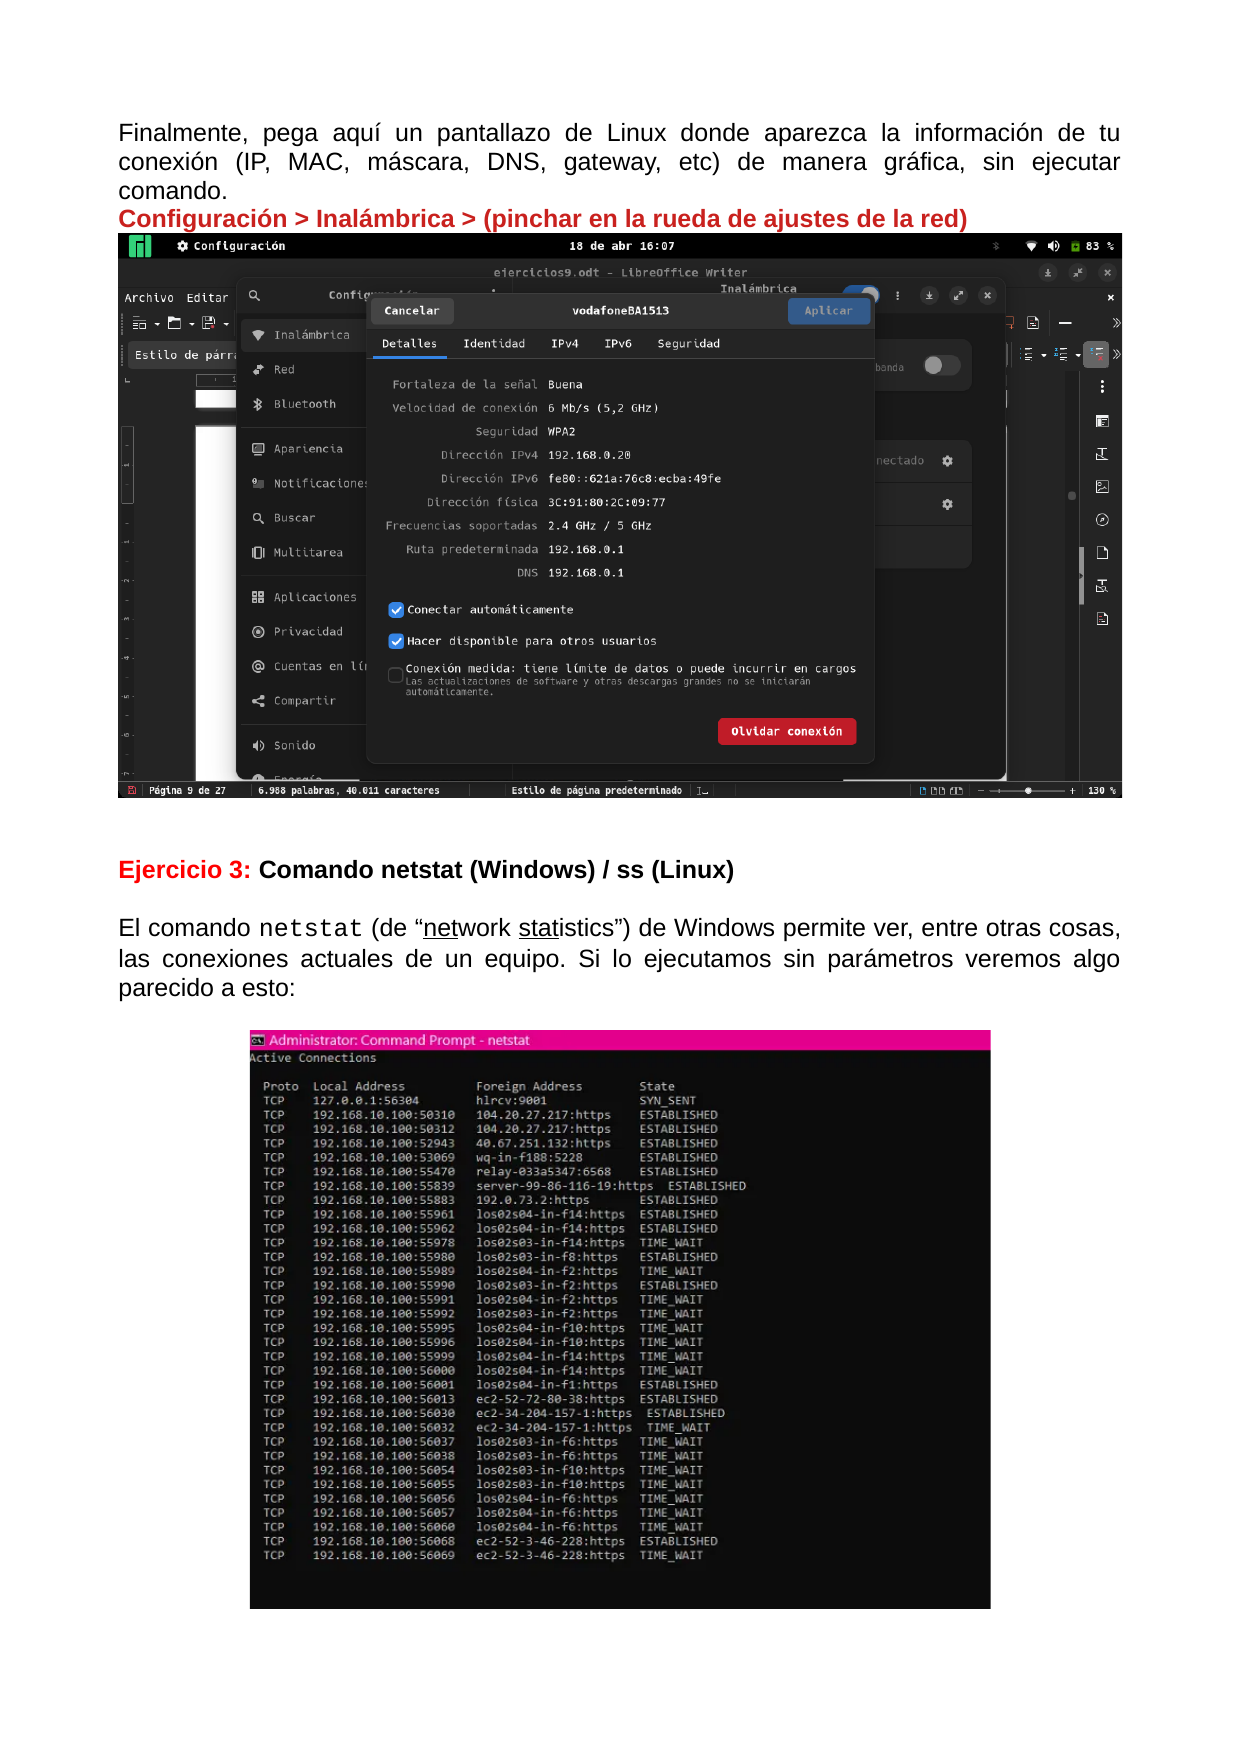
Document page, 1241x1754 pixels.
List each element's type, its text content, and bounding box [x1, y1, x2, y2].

text El comando netstat (de “network statistics”) de Windows permite ver, entre otras cosas, las conexiones actuales de un equipo. Si lo ejecutamos sin parámetros veremos algo parecido a esto: [118, 913, 1122, 1001]
text Configuración > Inalámbrica > (pinchar en la rueda de ajustes de la red) [118, 204, 1122, 233]
picture [249, 1030, 991, 1609]
picture [118, 233, 1123, 798]
text Ejercicio 3: Comando netstat (Windows) / ss (Linux) [118, 855, 1122, 884]
text Finalmente, pega aquí un pantallazo de Linux donde aparezca la información de tu conexión (IP, MAC, máscara, DNS, gateway, etc) de manera gráfica, sin ejecutar comando. [118, 118, 1122, 204]
